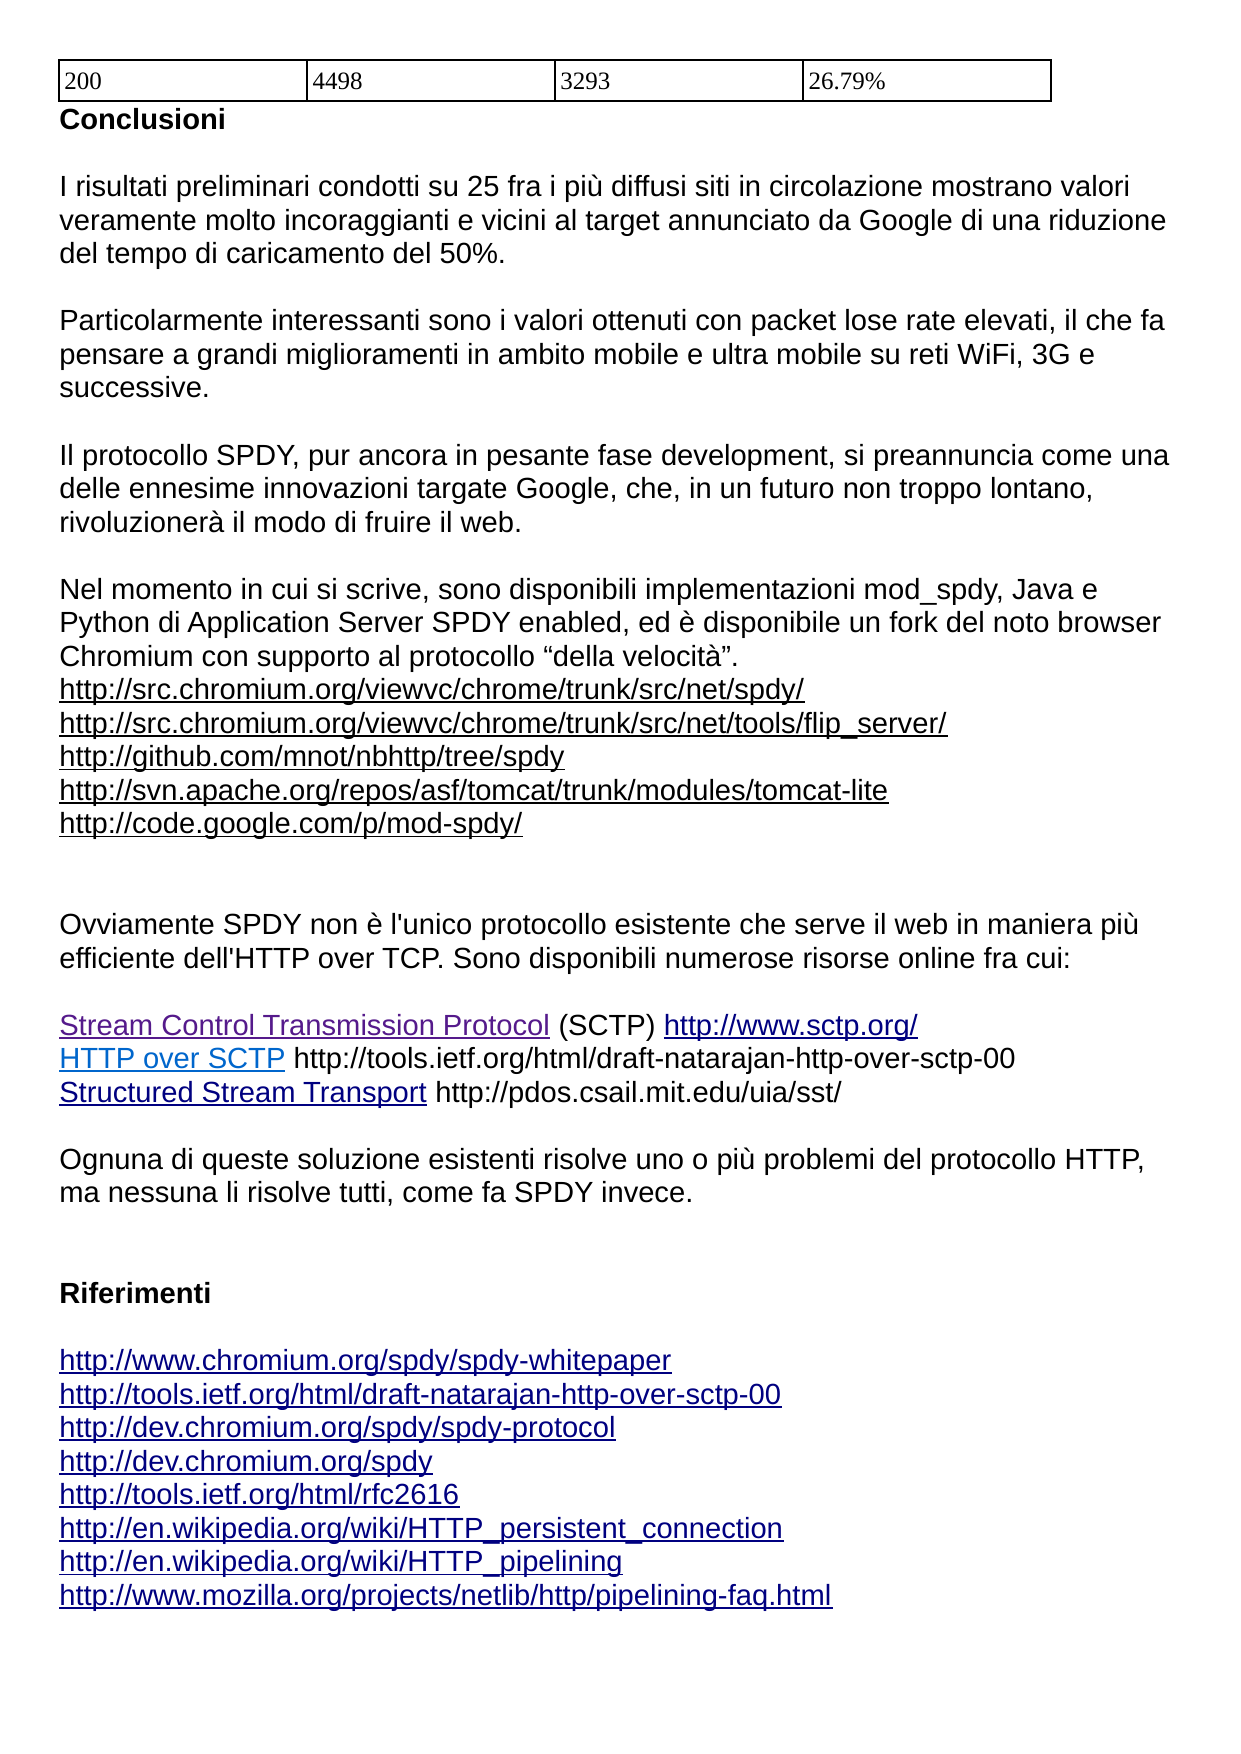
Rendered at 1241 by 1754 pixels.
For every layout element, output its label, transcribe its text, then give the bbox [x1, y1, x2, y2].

text http://svn.apache.org/repos/asf/tomcat/trunk/modules/tomcat-lite [59, 773, 1181, 807]
text http://src.chromium.org/viewvc/chrome/trunk/src/net/spdy/ [59, 672, 1181, 706]
text Stream Control Transmission Protocol (SCTP) http://www.sctp.org/ [59, 1008, 1181, 1041]
text Structured Stream Transport http://pdos.csail.mit.edu/uia/sst/ [59, 1075, 1181, 1108]
text Ognuna di queste soluzione esistenti risolve uno o più problemi del protocollo HTTP, ma nessuna li risolve tutti, come fa SPDY invece. [59, 1142, 1181, 1209]
table_cell 3293 [556, 61, 802, 100]
text Nel momento in cui si scrive, sono disponibili implementazioni mod_spdy, Java e Python di Application Server SPDY enabled, ed è disponibile un fork del noto browser Chromium con supporto al protocollo “della velocità”. [59, 572, 1181, 672]
text http://src.chromium.org/viewvc/chrome/trunk/src/net/tools/flip_server/ [59, 706, 1181, 739]
text Riferimenti [59, 1276, 1181, 1310]
text http://dev.chromium.org/spdy/spdy-protocol [59, 1410, 1181, 1444]
text Ovviamente SPDY non è l'unico protocollo esistente che serve il web in maniera più efficiente dell'HTTP over TCP. Sono disponibili numerose risorse online fra cui: [59, 907, 1181, 974]
text http://en.wikipedia.org/wiki/HTTP_persistent_connection [59, 1511, 1181, 1544]
text http://code.google.com/p/mod-spdy/ [59, 807, 1181, 840]
text http://www.chromium.org/spdy/spdy-whitepaper [59, 1343, 1181, 1377]
table_cell 26.79% [804, 61, 1050, 100]
text http://github.com/mnot/nbhttp/tree/spdy [59, 739, 1181, 773]
text Particolarmente interessanti sono i valori ottenuti con packet lose rate elevati, il che fa pensare a grandi miglioramenti in ambito mobile e ultra mobile su reti WiFi, 3G e successive. [59, 303, 1181, 404]
text HTTP over SCTP http://tools.ietf.org/html/draft-natarajan-http-over-sctp-00 [59, 1041, 1181, 1075]
text http://en.wikipedia.org/wiki/HTTP_pipelining [59, 1544, 1181, 1578]
table_cell 4498 [308, 61, 554, 100]
text http://dev.chromium.org/spdy [59, 1444, 1181, 1477]
text http://www.mozilla.org/projects/netlib/http/pipelining-faq.html [59, 1578, 1181, 1612]
text http://tools.ietf.org/html/draft-natarajan-http-over-sctp-00 [59, 1377, 1181, 1410]
text Conclusioni [59, 102, 1181, 136]
text I risultati preliminari condotti su 25 fra i più diffusi siti in circolazione mostrano valori veramente molto incoraggianti e vicini al target annunciato da Google di una riduzione del tempo di caricamento del 50%. [59, 169, 1181, 270]
text http://tools.ietf.org/html/rfc2616 [59, 1477, 1181, 1511]
text Il protocollo SPDY, pur ancora in pesante fase development, si preannuncia come una delle ennesime innovazioni targate Google, che, in un futuro non troppo lontano, rivoluzionerà il modo di fruire il web. [59, 438, 1181, 538]
table_cell 200 [60, 61, 306, 100]
